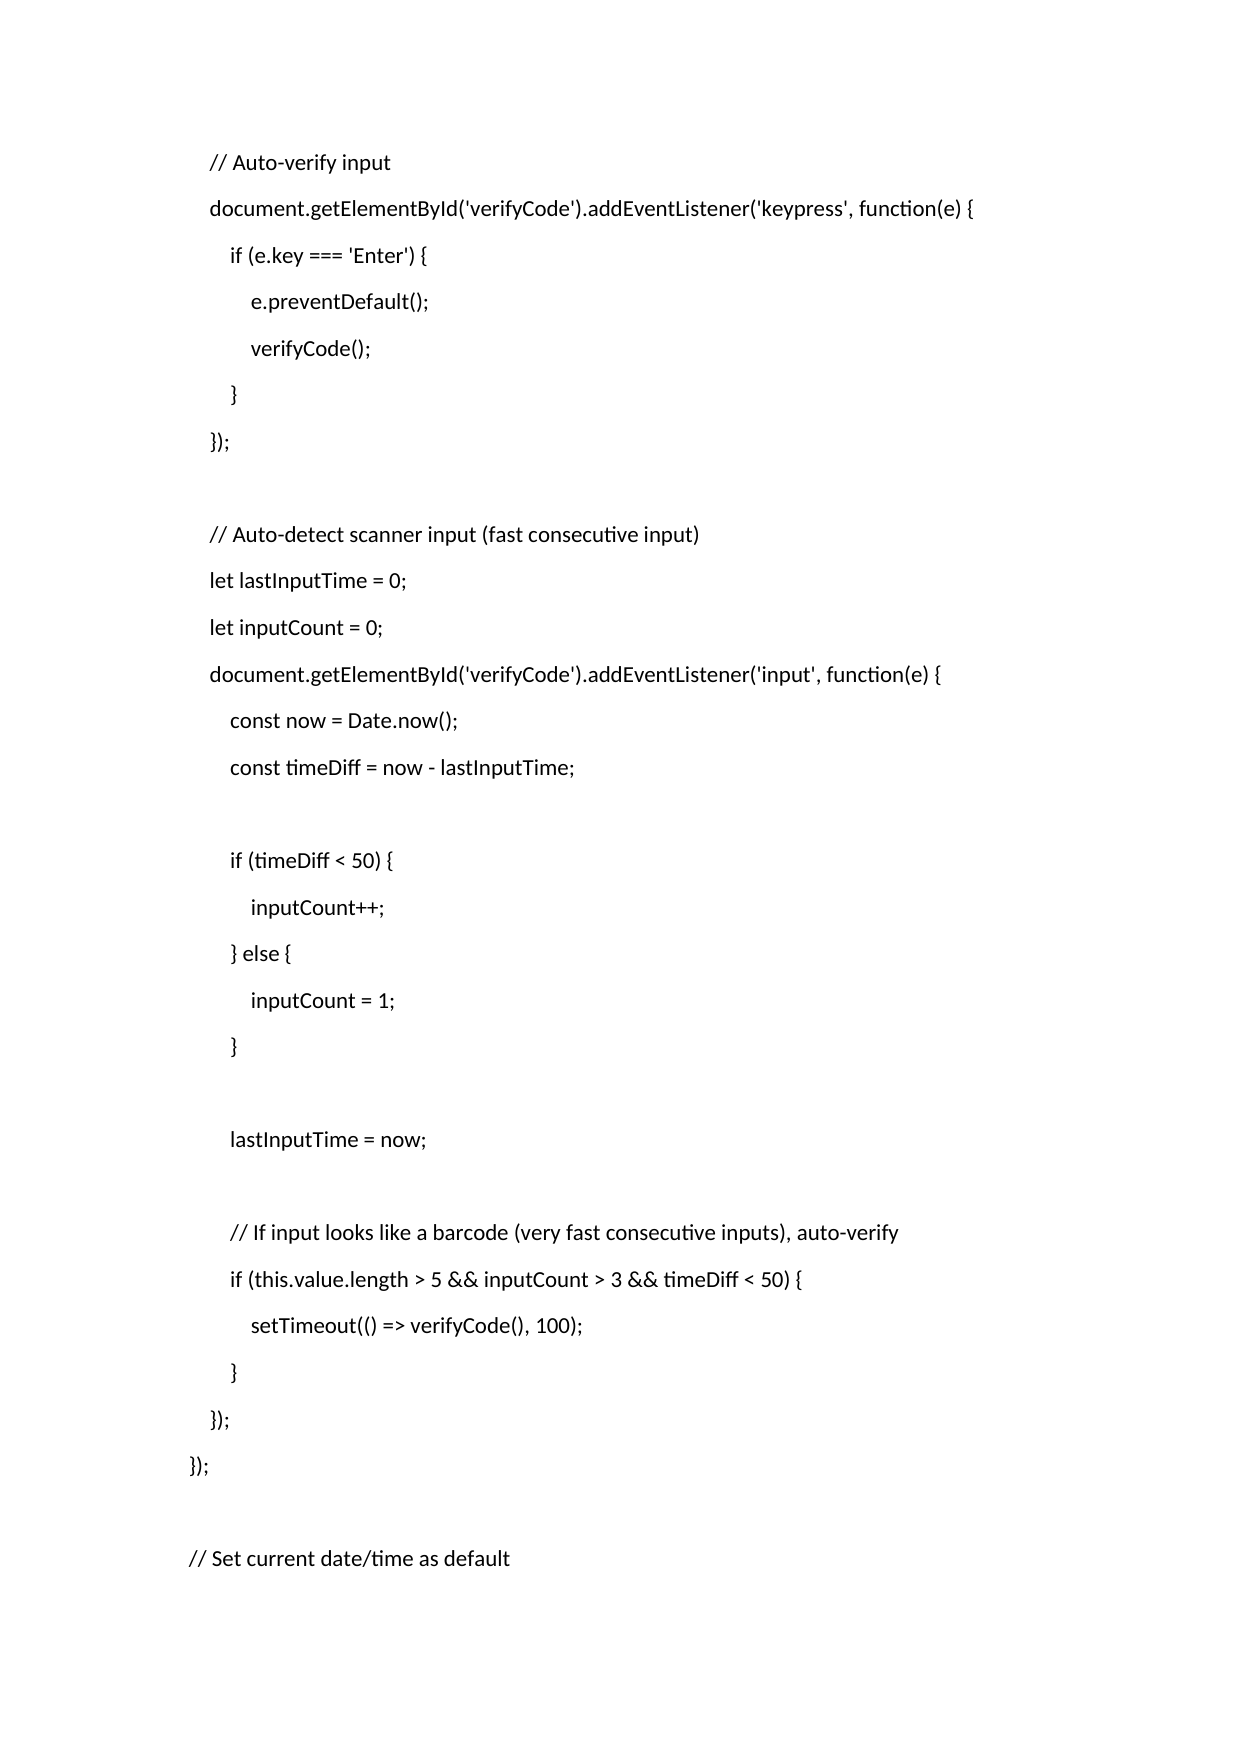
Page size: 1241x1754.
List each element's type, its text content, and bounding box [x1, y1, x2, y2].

text }); [148, 1405, 1093, 1433]
text const now = Date.now(); [148, 706, 1093, 734]
text } else { [148, 939, 1093, 967]
text let inputCount = 0; [148, 613, 1093, 641]
text // Set current date/time as default [148, 1544, 1093, 1572]
text verifyCode(); [148, 334, 1093, 362]
text if (timeDiff < 50) { [148, 846, 1093, 874]
text document.getElementById('verifyCode').addEventListener('input', function(e) { [148, 660, 1093, 688]
text // Auto-verify input [148, 148, 1093, 176]
text let lastInputTime = 0; [148, 567, 1093, 595]
text const timeDiff = now - lastInputTime; [148, 753, 1093, 781]
text e.preventDefault(); [148, 287, 1093, 315]
text }); [148, 427, 1093, 455]
text document.getElementById('verifyCode').addEventListener('keypress', function(e) { [148, 194, 1093, 222]
text } [148, 1358, 1093, 1386]
text lastInputTime = now; [148, 1125, 1093, 1153]
text }); [148, 1451, 1093, 1479]
text // Auto-detect scanner input (fast consecutive input) [148, 520, 1093, 548]
text } [148, 1032, 1093, 1060]
text inputCount = 1; [148, 986, 1093, 1014]
text if (this.value.length > 5 && inputCount > 3 && timeDiff < 50) { [148, 1265, 1093, 1293]
text inputCount++; [148, 893, 1093, 921]
text if (e.key === 'Enter') { [148, 241, 1093, 269]
text setTimeout(() => verifyCode(), 100); [148, 1312, 1093, 1340]
text } [148, 380, 1093, 408]
text // If input looks like a barcode (very fast consecutive inputs), auto-verify [148, 1218, 1093, 1247]
